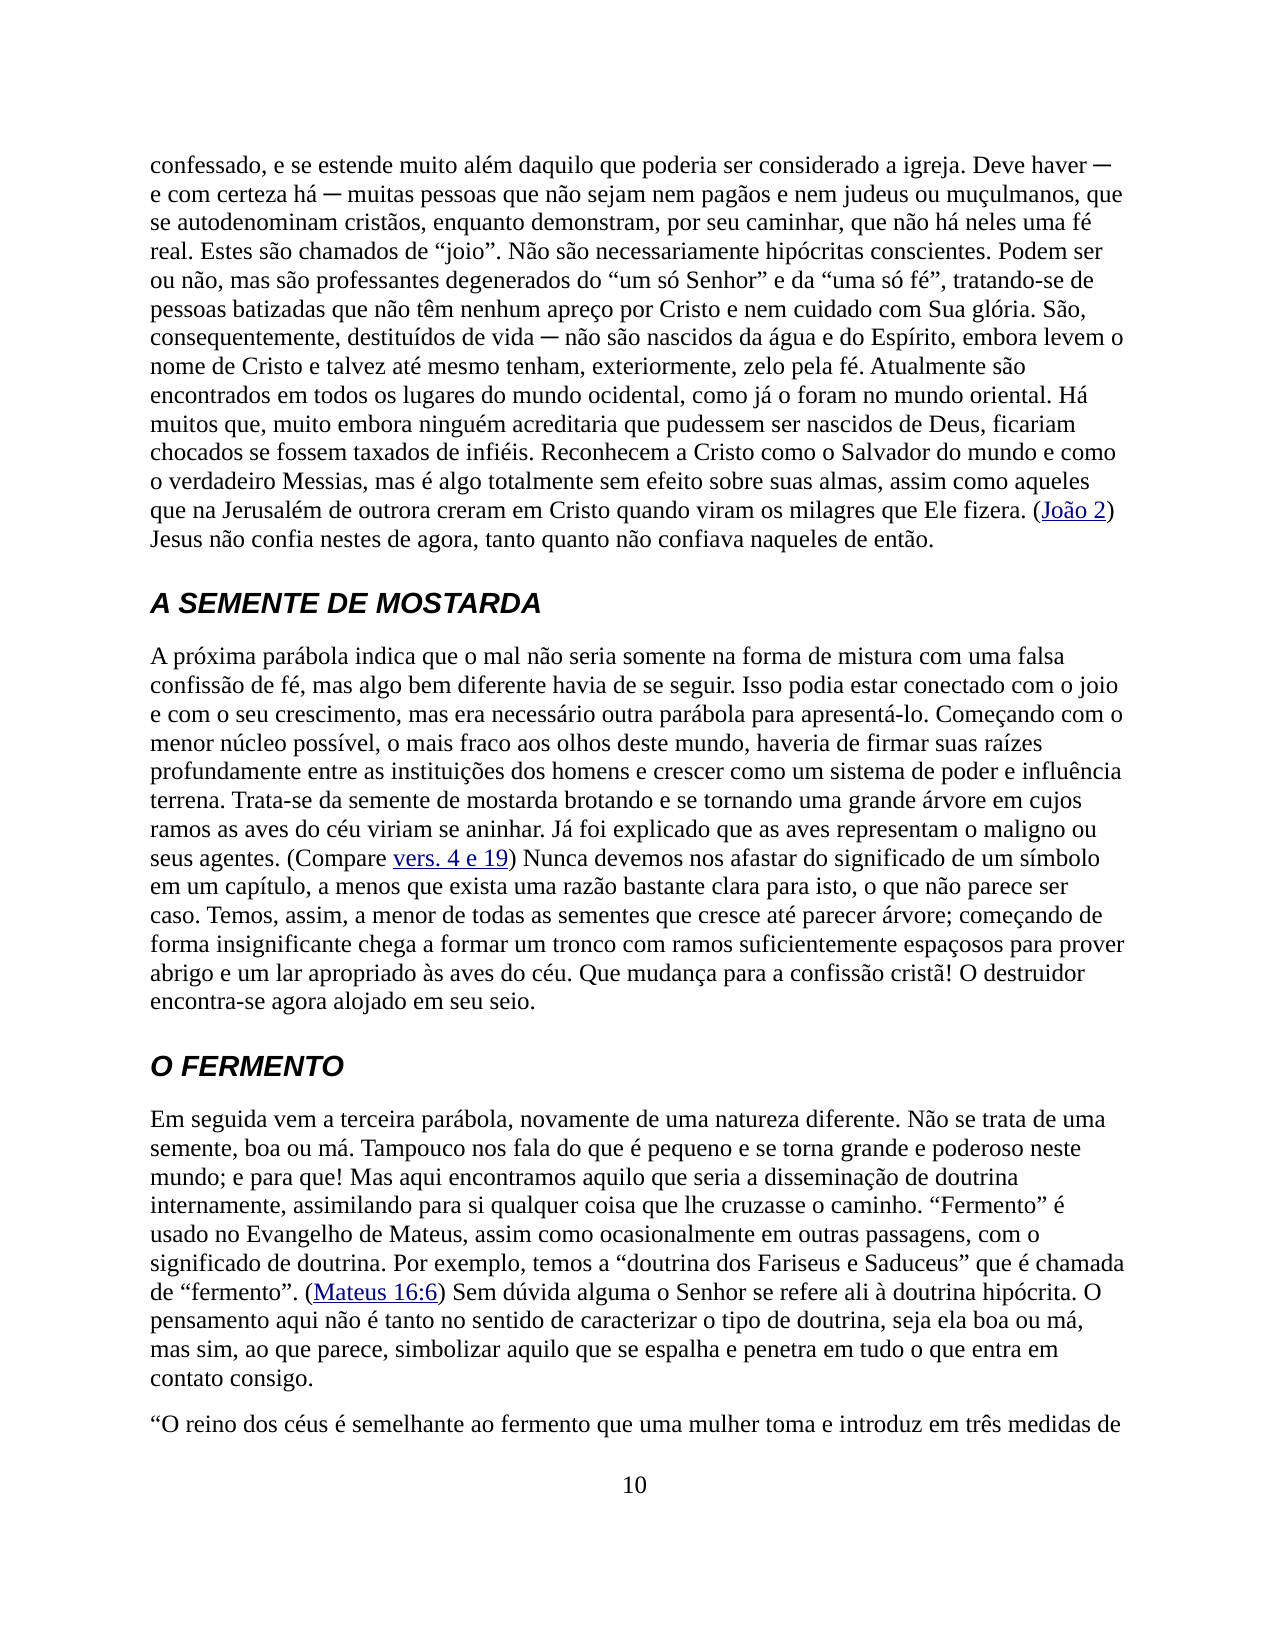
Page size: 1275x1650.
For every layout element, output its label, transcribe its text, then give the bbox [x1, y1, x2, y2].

subtitle O FERMENTO [150, 1049, 1125, 1083]
text Em seguida vem a terceira parábola, novamente de uma natureza diferente. Não se trata de uma semente, boa ou má. Tampouco nos fala do que é pequeno e se torna grande e poderoso neste mundo; e para que! Mas aqui encontramos aquilo que seria a disseminação de doutrina internamente, assimilando para si qualquer coisa que lhe cruzasse o caminho. “Fermento” é usado no Evangelho de Mateus, assim como ocasionalmente em outras passagens, com o significado de doutrina. Por exemplo, temos a “doutrina dos Fariseus e Saduceus” que é chamada de “fermento”. (Mateus 16:6) Sem dúvida alguma o Senhor se refere ali à doutrina hipócrita. O pensamento aqui não é tanto no sentido de caracterizar o tipo de doutrina, seja ela boa ou má, mas sim, ao que parece, simbolizar aquilo que se espalha e penetra em tudo o que entra em contato consigo. [150, 1104, 1125, 1392]
text “O reino dos céus é semelhante ao fermento que uma mulher toma e introduz em três medidas de [150, 1409, 1125, 1438]
text A próxima parábola indica que o mal não seria somente na forma de mistura com uma falsa confissão de fé, mas algo bem diferente havia de se seguir. Isso podia estar conectado com o joio e com o seu crescimento, mas era necessário outra parábola para apresentá-lo. Começando com o menor núcleo possível, o mais fraco aos olhos deste mundo, haveria de firmar suas raízes profundamente entre as instituições dos homens e crescer como um sistema de poder e influência terrena. Trata-se da semente de mostarda brotando e se tornando uma grande árvore em cujos ramos as aves do céu viriam se aninhar. Já foi explicado que as aves representam o maligno ou seus agentes. (Compare vers. 4 e 19) Nunca devemos nos afastar do significado de um símbolo em um capítulo, a menos que exista uma razão bastante clara para isto, o que não parece ser caso. Temos, assim, a menor de todas as sementes que cresce até parecer árvore; começando de forma insignificante chega a formar um tronco com ramos suficientemente espaçosos para prover abrigo e um lar apropriado às aves do céu. Que mudança para a confissão cristã! O destruidor encontra-se agora alojado em seu seio. [150, 641, 1125, 1015]
subtitle A SEMENTE DE MOSTARDA [150, 586, 1125, 620]
text confessado, e se estende muito além daquilo que poderia ser considerado a igreja. Deve haver ─ e com certeza há ─ muitas pessoas que não sejam nem pagãos e nem judeus ou muçulmanos, que se autodenominam cristãos, enquanto demonstram, por seu caminhar, que não há neles uma fé real. Estes são chamados de “joio”. Não são necessariamente hipócritas conscientes. Podem ser ou não, mas são professantes degenerados do “um só Senhor” e da “uma só fé”, tratando-se de pessoas batizadas que não têm nenhum apreço por Cristo e nem cuidado com Sua glória. São, consequentemente, destituídos de vida ─ não são nascidos da água e do Espírito, embora levem o nome de Cristo e talvez até mesmo tenham, exteriormente, zelo pela fé. Atualmente são encontrados em todos os lugares do mundo ocidental, como já o foram no mundo oriental. Há muitos que, muito embora ninguém acreditaria que pudessem ser nascidos de Deus, ficariam chocados se fossem taxados de infiéis. Reconhecem a Cristo como o Salvador do mundo e como o verdadeiro Messias, mas é algo totalmente sem efeito sobre suas almas, assim como aqueles que na Jerusalém de outrora creram em Cristo quando viram os milagres que Ele fizera. (João 2) Jesus não confia nestes de agora, tanto quanto não confiava naqueles de então. [150, 150, 1125, 552]
